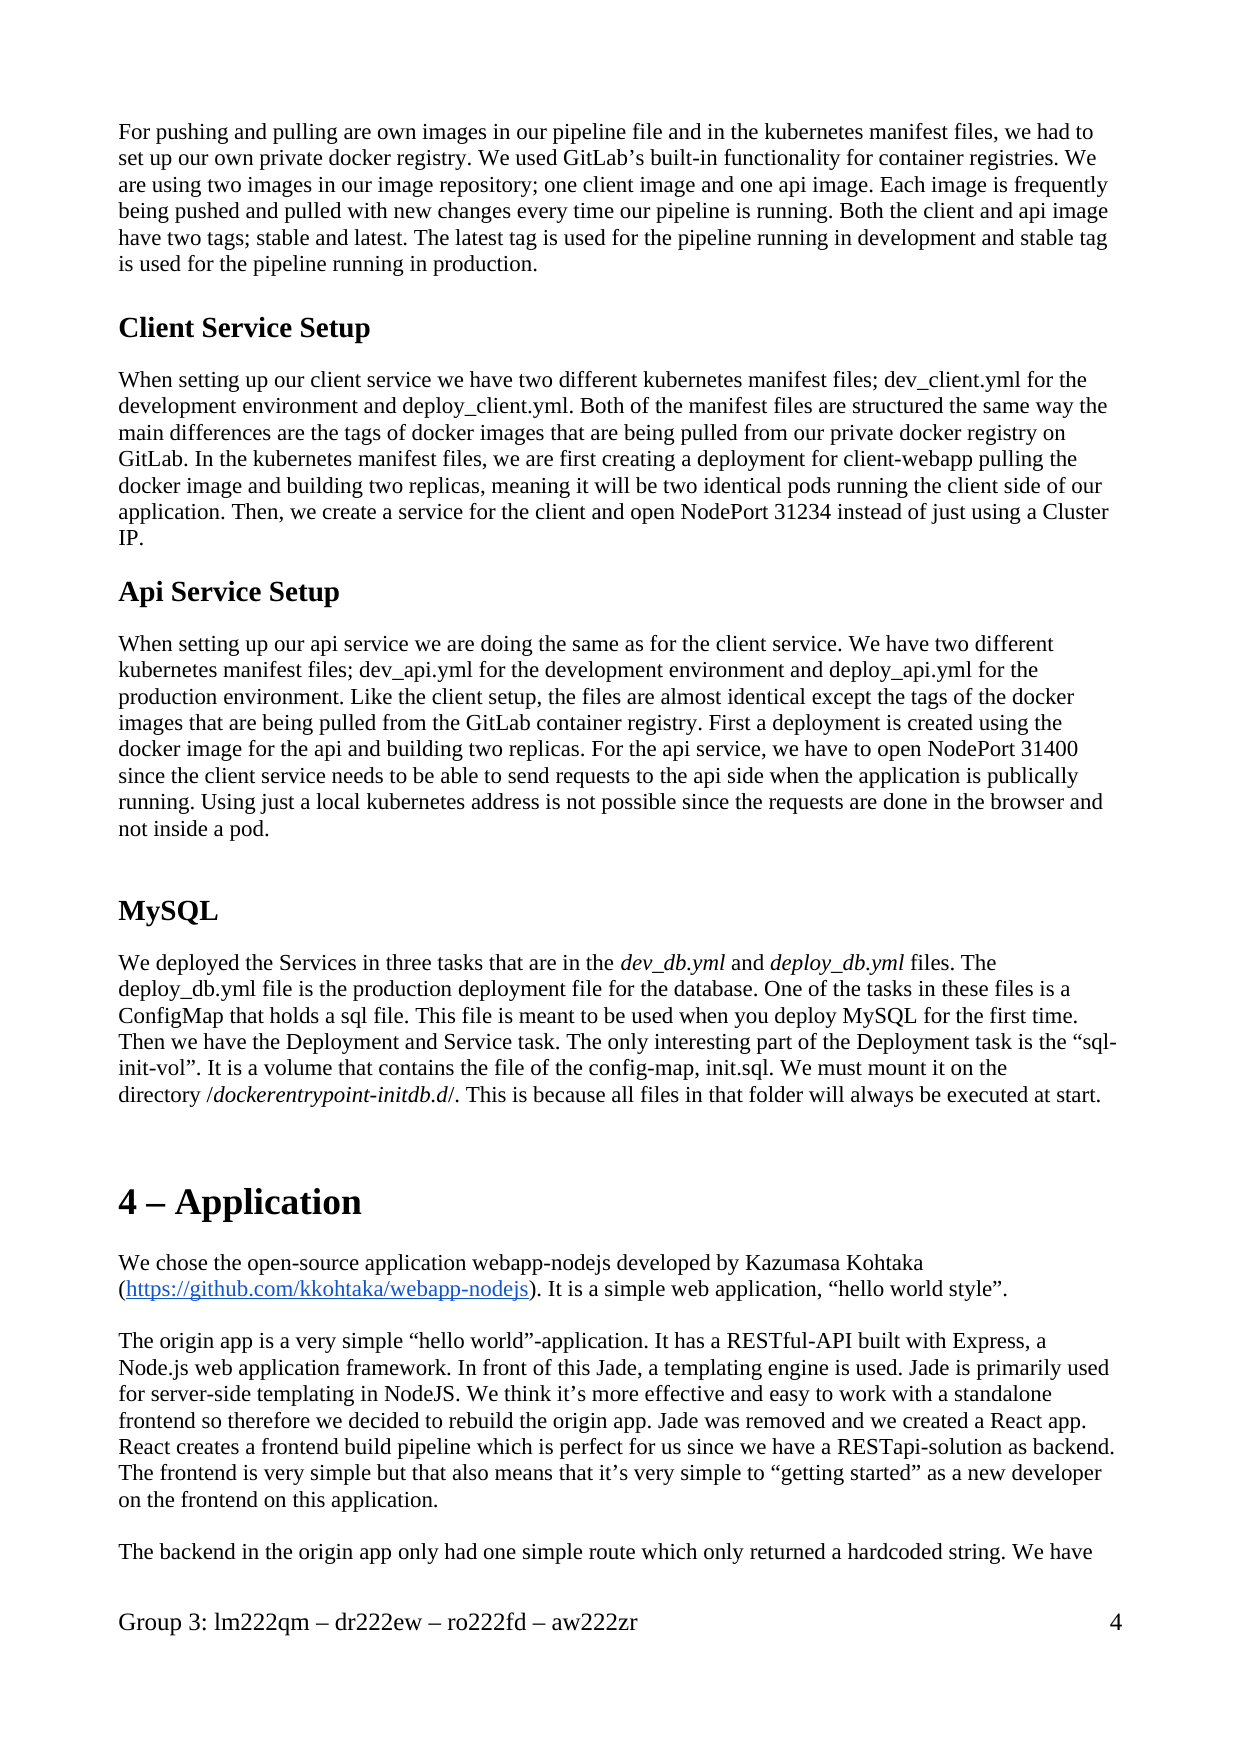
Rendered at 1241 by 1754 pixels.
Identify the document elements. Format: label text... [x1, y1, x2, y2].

text We chose the open-source application webapp-nodejs developed by Kazumasa Kohtaka (https://github.com/kkohtaka/webapp-nodejs). It is a simple web application, “hello world style”. [118, 1248, 1122, 1301]
text The origin app is a very simple “hello world”-application. It has a RESTful-API built with Express, a Node.js web application framework. In front of this Jade, a templating engine is used. Jade is primarily used for server-side templating in NodeJS. We think it’s more effective and easy to work with a standalone frontend so therefore we decided to rebuild the origin app. Jade was removed and we created a React app. React creates a frontend build pipeline which is perfect for us since we have a RESTapi-solution as backend. [118, 1328, 1122, 1459]
text The frontend is very simple but that also means that it’s very simple to “getting started” as a new developer on the frontend on this application. [118, 1459, 1122, 1512]
text When setting up our client service we have two different kubernetes manifest files; dev_client.yml for the development environment and deploy_client.yml. Both of the manifest files are structured the same way the main differences are the tags of docker images that are being pulled from our private docker registry on GitLab. In the kubernetes manifest files, we are first creating a deployment for client-webapp pulling the docker image and building two replicas, meaning it will be two identical pods running the client side of our application. Then, we create a service for the client and open NodePort 31234 instead of just using a Cluster IP. [118, 366, 1122, 551]
text Api Service Setup [118, 574, 1122, 607]
text Client Service Setup [118, 310, 1122, 343]
text When setting up our api service we are doing the same as for the client service. We have two different kubernetes manifest files; dev_api.yml for the development environment and deploy_api.yml for the production environment. Like the client setup, the files are almost identical except the tags of the docker images that are being pulled from the GitLab container registry. First a deployment is created using the docker image for the api and building two replicas. For the api service, we have to open NodePort 31400 since the client service needs to be able to send requests to the api side when the application is publically running. Using just a local kubernetes address is not possible since the requests are done in the browser and not inside a pod. [118, 630, 1122, 841]
text 4 – Application [118, 1179, 1122, 1222]
text The backend in the origin app only had one simple route which only returned a hardcoded string. We have [118, 1538, 1122, 1565]
text MySQL [118, 893, 1122, 926]
text We deployed the Services in three tasks that are in the dev_db.yml and deploy_db.yml files. The deploy_db.yml file is the production deployment file for the database. One of the tasks in these files is a ConfigMap that holds a sql file. This file is meant to be used when you deploy MySQL for the first time. Then we have the Deployment and Service task. The only interesting part of the Deployment task is the “sql-init-vol”. It is a volume that contains the file of the config-map, init.sql. We must mount it on the directory /dockerentrypoint-initdb.d/. This is because all files in that folder will always be executed at start. [118, 949, 1122, 1107]
text For pushing and pulling are own images in our pipeline file and in the kubernetes manifest files, we had to set up our own private docker registry. We used GitLab’s built-in functionality for container registries. We are using two images in our image repository; one client image and one api image. Each image is frequently being pushed and pulled with new changes every time our pipeline is running. Both the client and api image have two tags; stable and latest. The latest tag is used for the pipeline running in development and stable tag is used for the pipeline running in production. [118, 118, 1122, 276]
